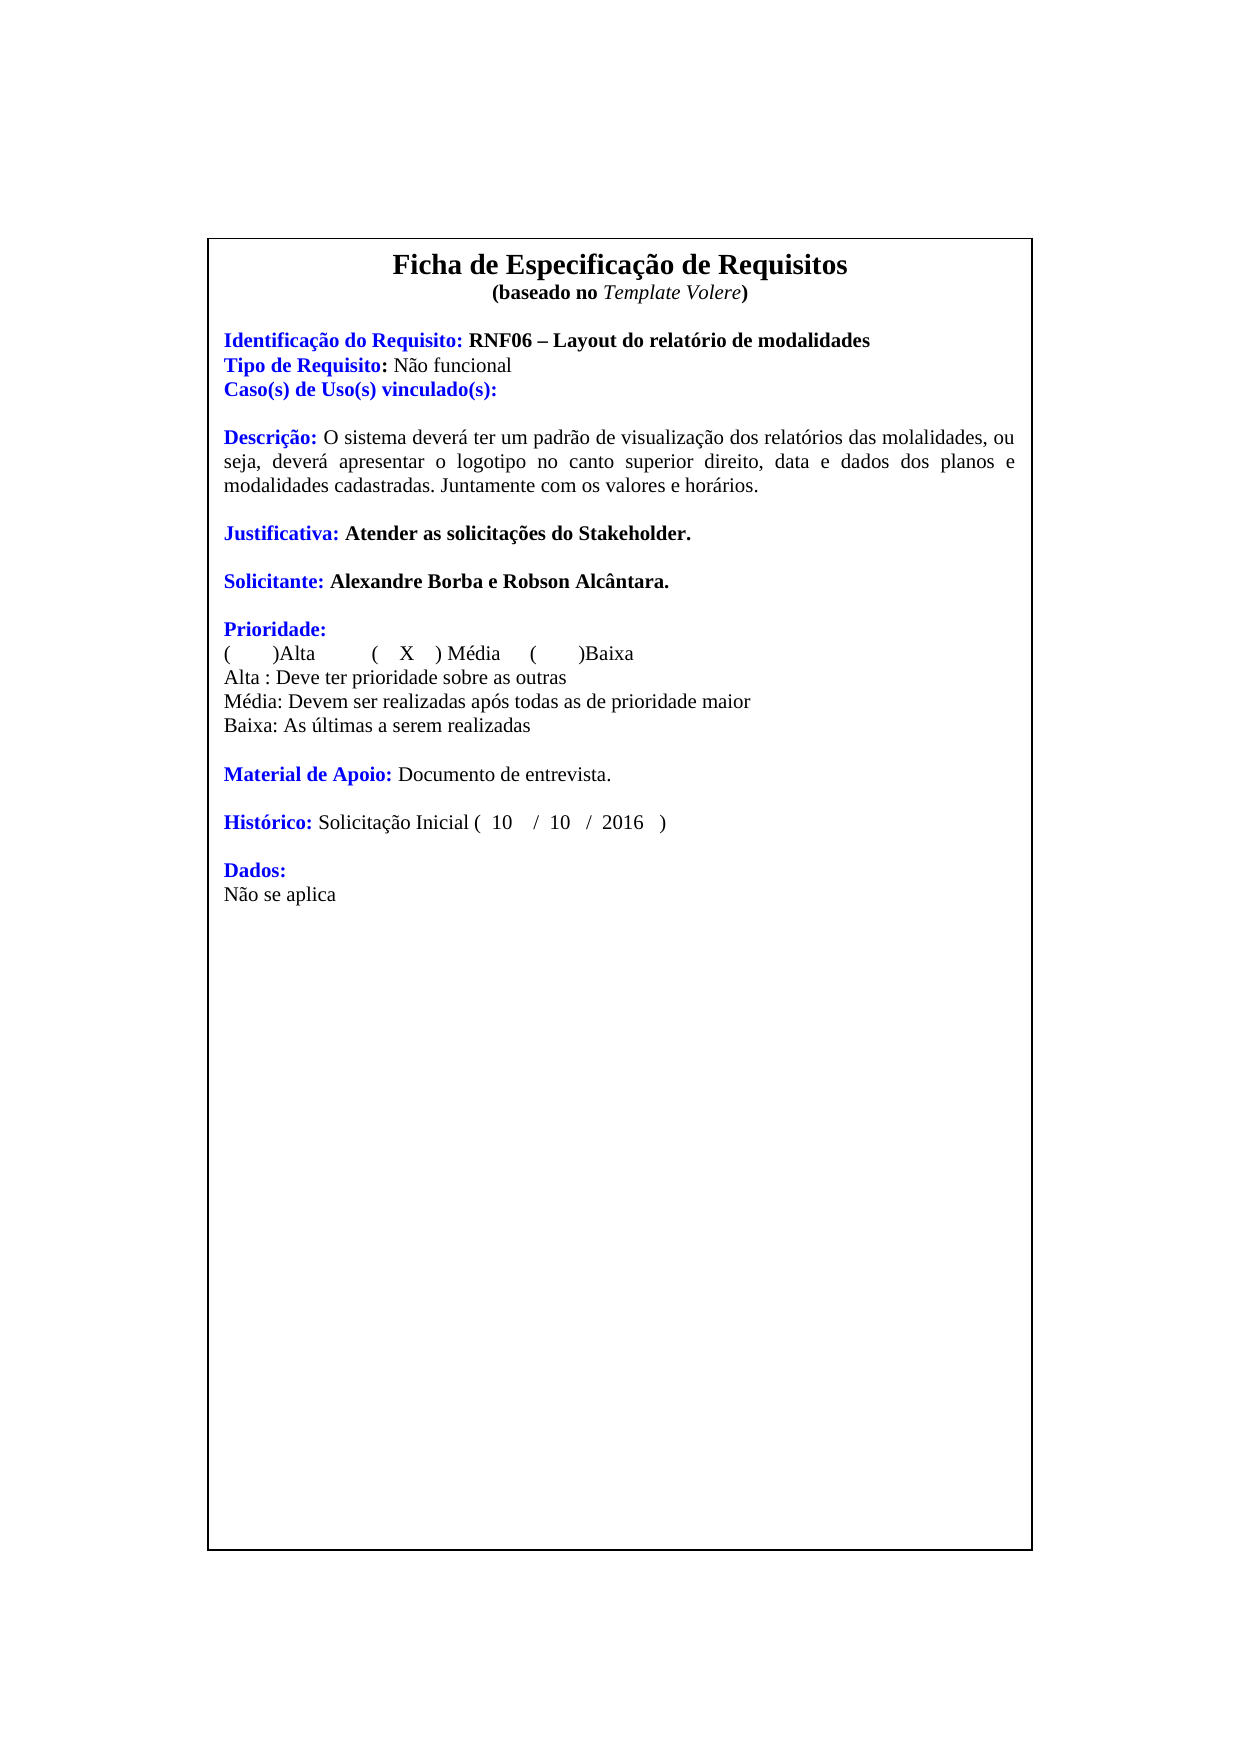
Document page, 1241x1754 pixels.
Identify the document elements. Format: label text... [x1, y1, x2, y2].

text Não se aplica [224, 882, 1016, 906]
text Histórico: Solicitação Inicial ( 10 / 10 / 2016 ) [224, 810, 1016, 834]
text Descrição: O sistema deverá ter um padrão de visualização dos relatórios das molalidades, ou seja, deverá apresentar o logotipo no canto superior direito, data e dados dos planos e modalidades cadastradas. Juntamente com os valores e horários. [224, 425, 1016, 497]
text Justificativa: Atender as solicitações do Stakeholder. [224, 521, 1016, 545]
text Caso(s) de Uso(s) vinculado(s): [224, 377, 1016, 401]
text Dados: [224, 858, 1016, 882]
text (baseado no Template Volere) [224, 280, 1016, 304]
text Tipo de Requisito: Não funcional [224, 352, 1016, 377]
text Material de Apoio: Documento de entrevista. [224, 762, 1016, 786]
text Identificação do Requisito: RNF06 – Layout do relatório de modalidades [224, 328, 1016, 352]
text ( )Alta ( X ) Média ( )Baixa [224, 641, 1016, 665]
text Média: Devem ser realizadas após todas as de prioridade maior [224, 689, 1016, 713]
text Ficha de Especificação de Requisitos [224, 247, 1016, 280]
text Prioridade: [224, 617, 1016, 641]
text Alta : Deve ter prioridade sobre as outras [224, 665, 1016, 689]
text Solicitante: Alexandre Borba e Robson Alcântara. [224, 569, 1016, 593]
text Baixa: As últimas a serem realizadas [224, 713, 1016, 737]
